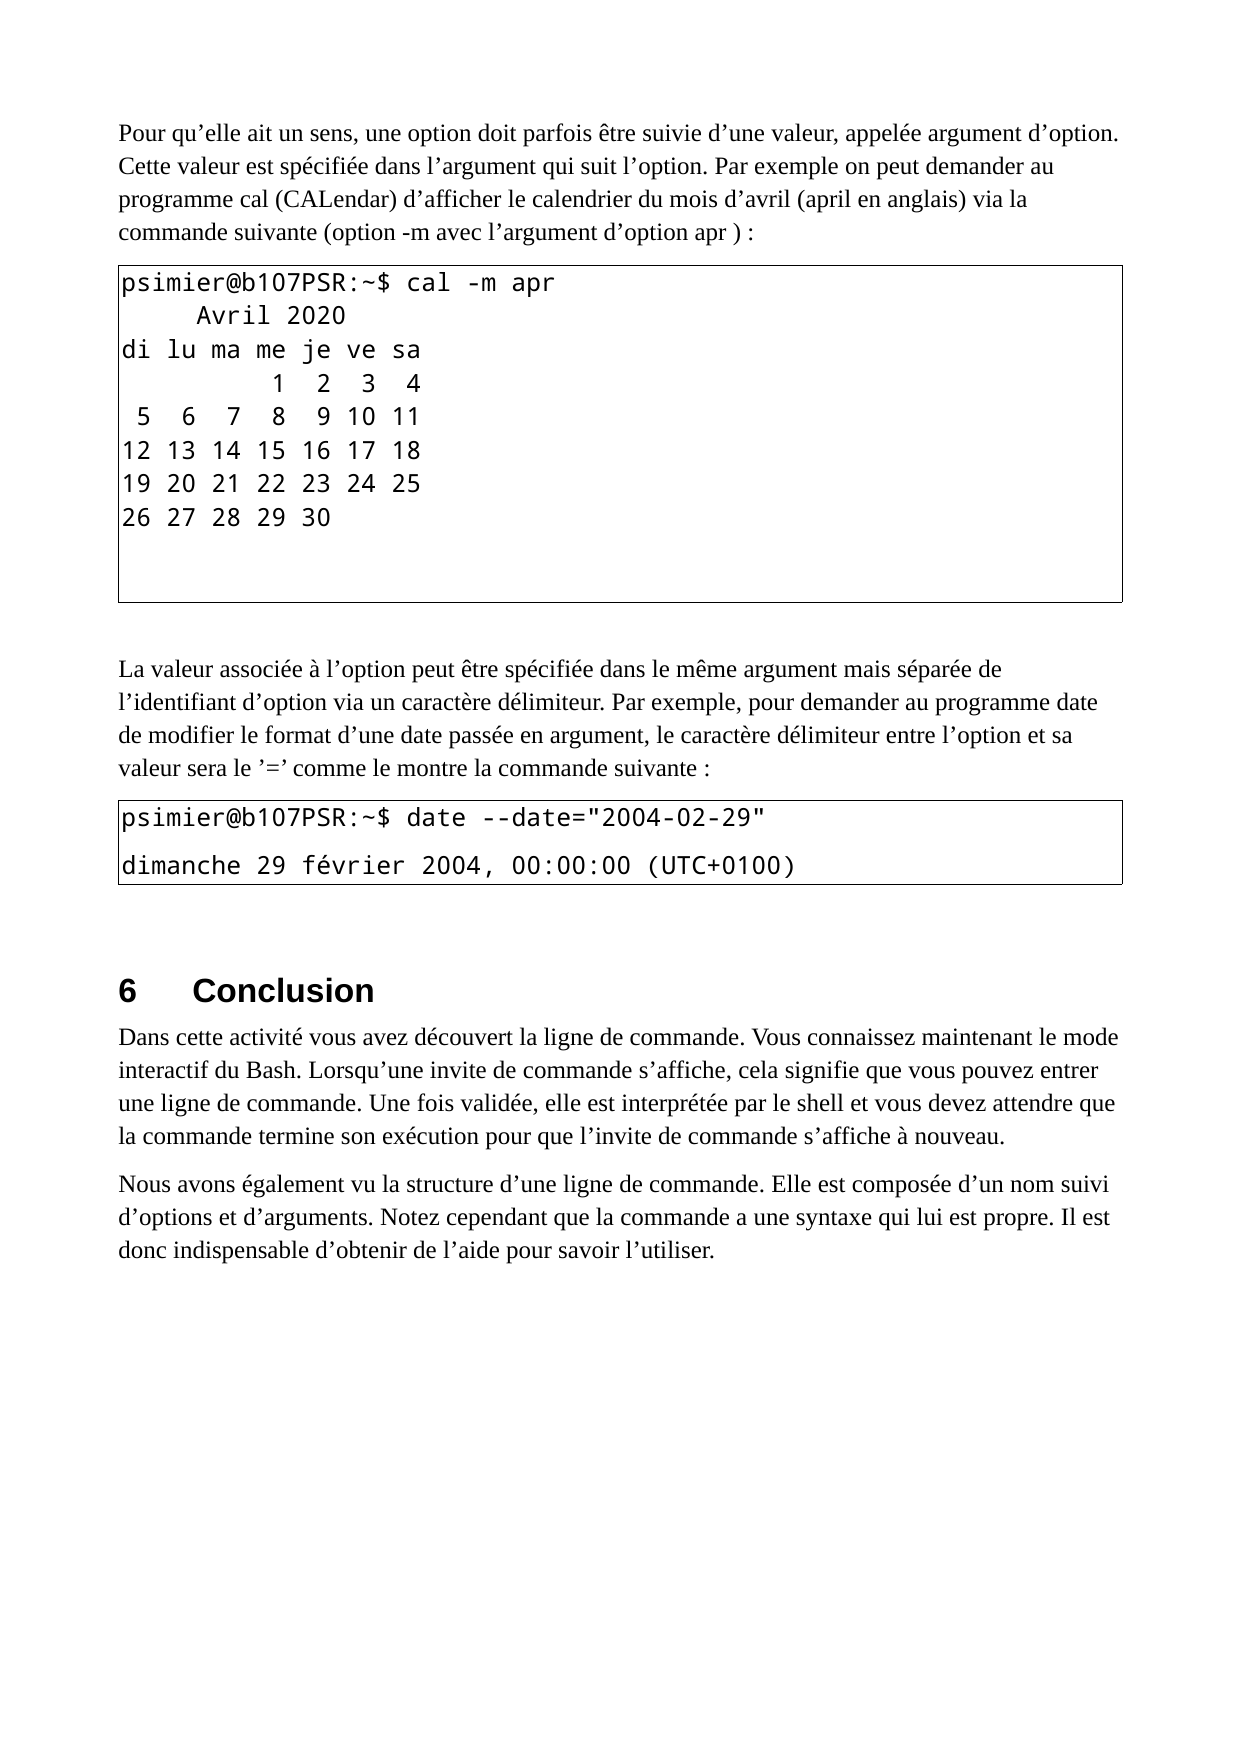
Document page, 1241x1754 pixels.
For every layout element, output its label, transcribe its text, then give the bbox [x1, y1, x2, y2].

subtitle Conclusion [118, 971, 1122, 1010]
text psimier@b107PSR:~$ date --date="2004-02-29" [119, 801, 1122, 833]
text 12 13 14 15 16 17 18 [119, 433, 1122, 465]
text 5 6 7 8 9 10 11 [119, 399, 1122, 432]
text di lu ma me je ve sa [119, 332, 1122, 364]
text psimier@b107PSR:~$ cal -m apr [119, 266, 1122, 297]
text La valeur associée à l’option peut être spécifiée dans le même argument mais séparée de l’identifiant d’option via un caractère délimiteur. Par exemple, pour demander au programme date de modifier le format d’une date passée en argument, le caractère délimiteur entre l’option et sa valeur sera le ’=’ comme le montre la commande suivante : [118, 654, 1122, 781]
text Nous avons également vu la structure d’une ligne de commande. Elle est composée d’un nom suivi d’options et d’arguments. Notez cependant que la commande a une syntaxe qui lui est propre. Il est donc indispensable d’obtenir de l’aide pour savoir l’utiliser. [118, 1169, 1122, 1264]
text Dans cette activité vous avez découvert la ligne de commande. Vous connaissez maintenant le mode interactif du Bash. Lorsqu’une invite de commande s’affiche, cela signifie que vous pouvez entrer une ligne de commande. Une fois validée, elle est interprétée par le shell et vous devez attendre que la commande termine son exécution pour que l’invite de commande s’affiche à nouveau. [118, 1022, 1122, 1150]
text Pour qu’elle ait un sens, une option doit parfois être suivie d’une valeur, appelée argument d’option. Cette valeur est spécifiée dans l’argument qui suit l’option. Par exemple on peut demander au programme cal (CALendar) d’afficher le calendrier du mois d’avril (april en anglais) via la commande suivante (option -m avec l’argument d’option apr ) : [118, 118, 1122, 246]
text 26 27 28 29 30 [119, 500, 1122, 533]
text 19 20 21 22 23 24 25 [119, 467, 1122, 499]
text Avril 2020 [119, 298, 1122, 331]
text 1 2 3 4 [119, 366, 1122, 398]
text dimanche 29 février 2004, 00:00:00 (UTC+0100) [119, 848, 1122, 884]
